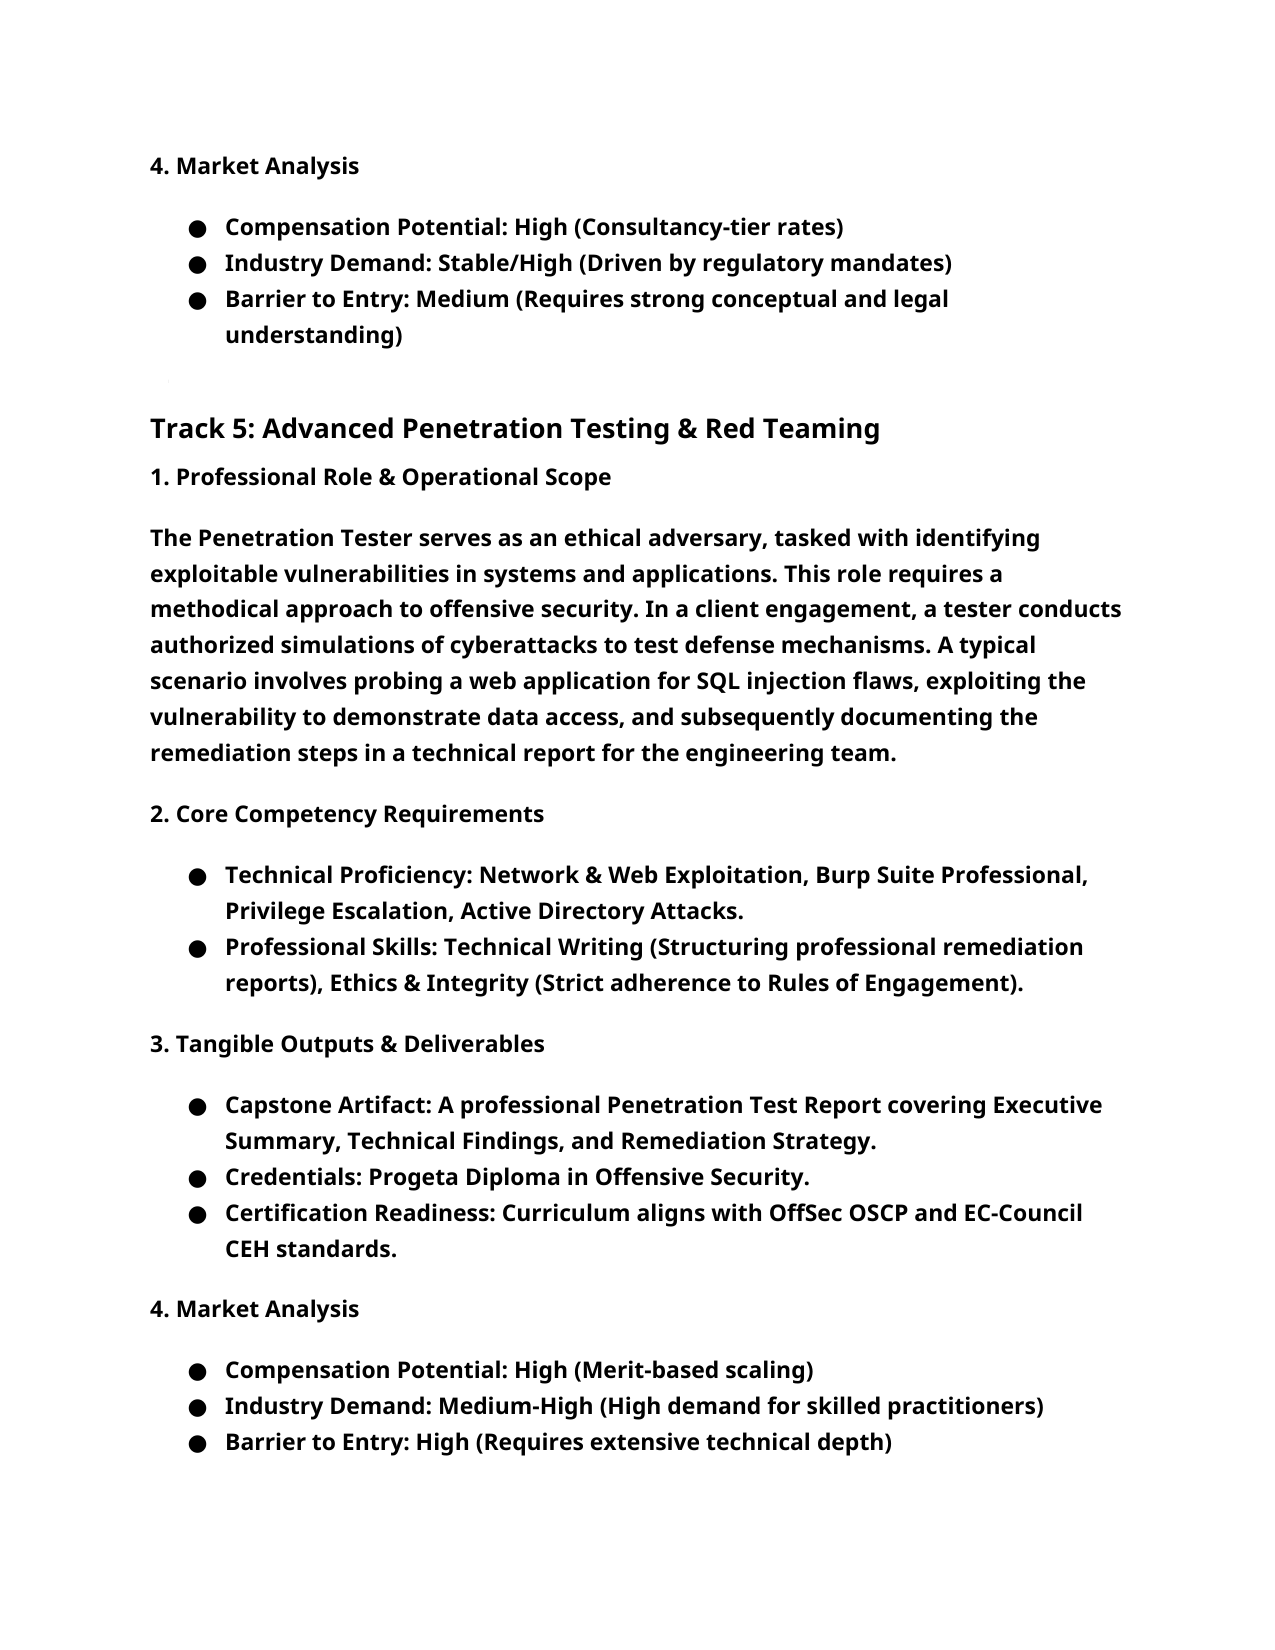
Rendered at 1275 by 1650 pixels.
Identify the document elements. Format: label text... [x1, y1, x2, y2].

list Barrier to Entry: Medium (Requires strong conceptual and legal understanding) [187, 283, 1125, 350]
list Industry Demand: Stable/High (Driven by regulatory mandates) [187, 247, 1125, 278]
list Compensation Potential: High (Consultancy-tier rates) [187, 211, 1125, 242]
list Industry Demand: Medium-High (High demand for skilled practitioners) [187, 1390, 1125, 1422]
list Compensation Potential: High (Merit-based scaling) [187, 1354, 1125, 1386]
list Professional Skills: Technical Writing (Structuring professional remediation reports), Ethics & Integrity (Strict adherence to Rules of Engagement). [187, 931, 1125, 998]
list Credentials: Progeta Diploma in Offensive Security. [187, 1161, 1125, 1192]
text 3. Tangible Outputs & Deliverables [150, 1028, 1125, 1059]
text 4. Market Analysis [150, 1293, 1125, 1325]
subtitle Track 5: Advanced Penetration Testing & Red Teaming [150, 410, 1125, 447]
list Capstone Artifact: A professional Penetration Test Report covering Executive Summary, Technical Findings, and Remediation Strategy. [187, 1089, 1125, 1156]
text The Penetration Tester serves as an ethical adversary, tasked with identifying exploitable vulnerabilities in systems and applications. This role requires a methodical approach to offensive security. In a client engagement, a tester conducts authorized simulations of cyberattacks to test defense mechanisms. A typical scenario involves probing a web application for SQL injection flaws, exploiting the vulnerability to demonstrate data access, and subsequently documenting the remediation steps in a technical report for the engineering team. [150, 522, 1125, 768]
text 4. Market Analysis [150, 150, 1125, 181]
text 2. Core Competency Requirements [150, 798, 1125, 829]
text 1. Professional Role & Operational Scope [150, 461, 1125, 492]
list Technical Proficiency: Network & Web Exploitation, Burp Suite Professional, Privilege Escalation, Active Directory Attacks. [187, 859, 1125, 926]
list Barrier to Entry: High (Requires extensive technical depth) [187, 1426, 1125, 1457]
list Certification Readiness: Curriculum aligns with OffSec OSCP and EC-Council CEH standards. [187, 1197, 1125, 1264]
